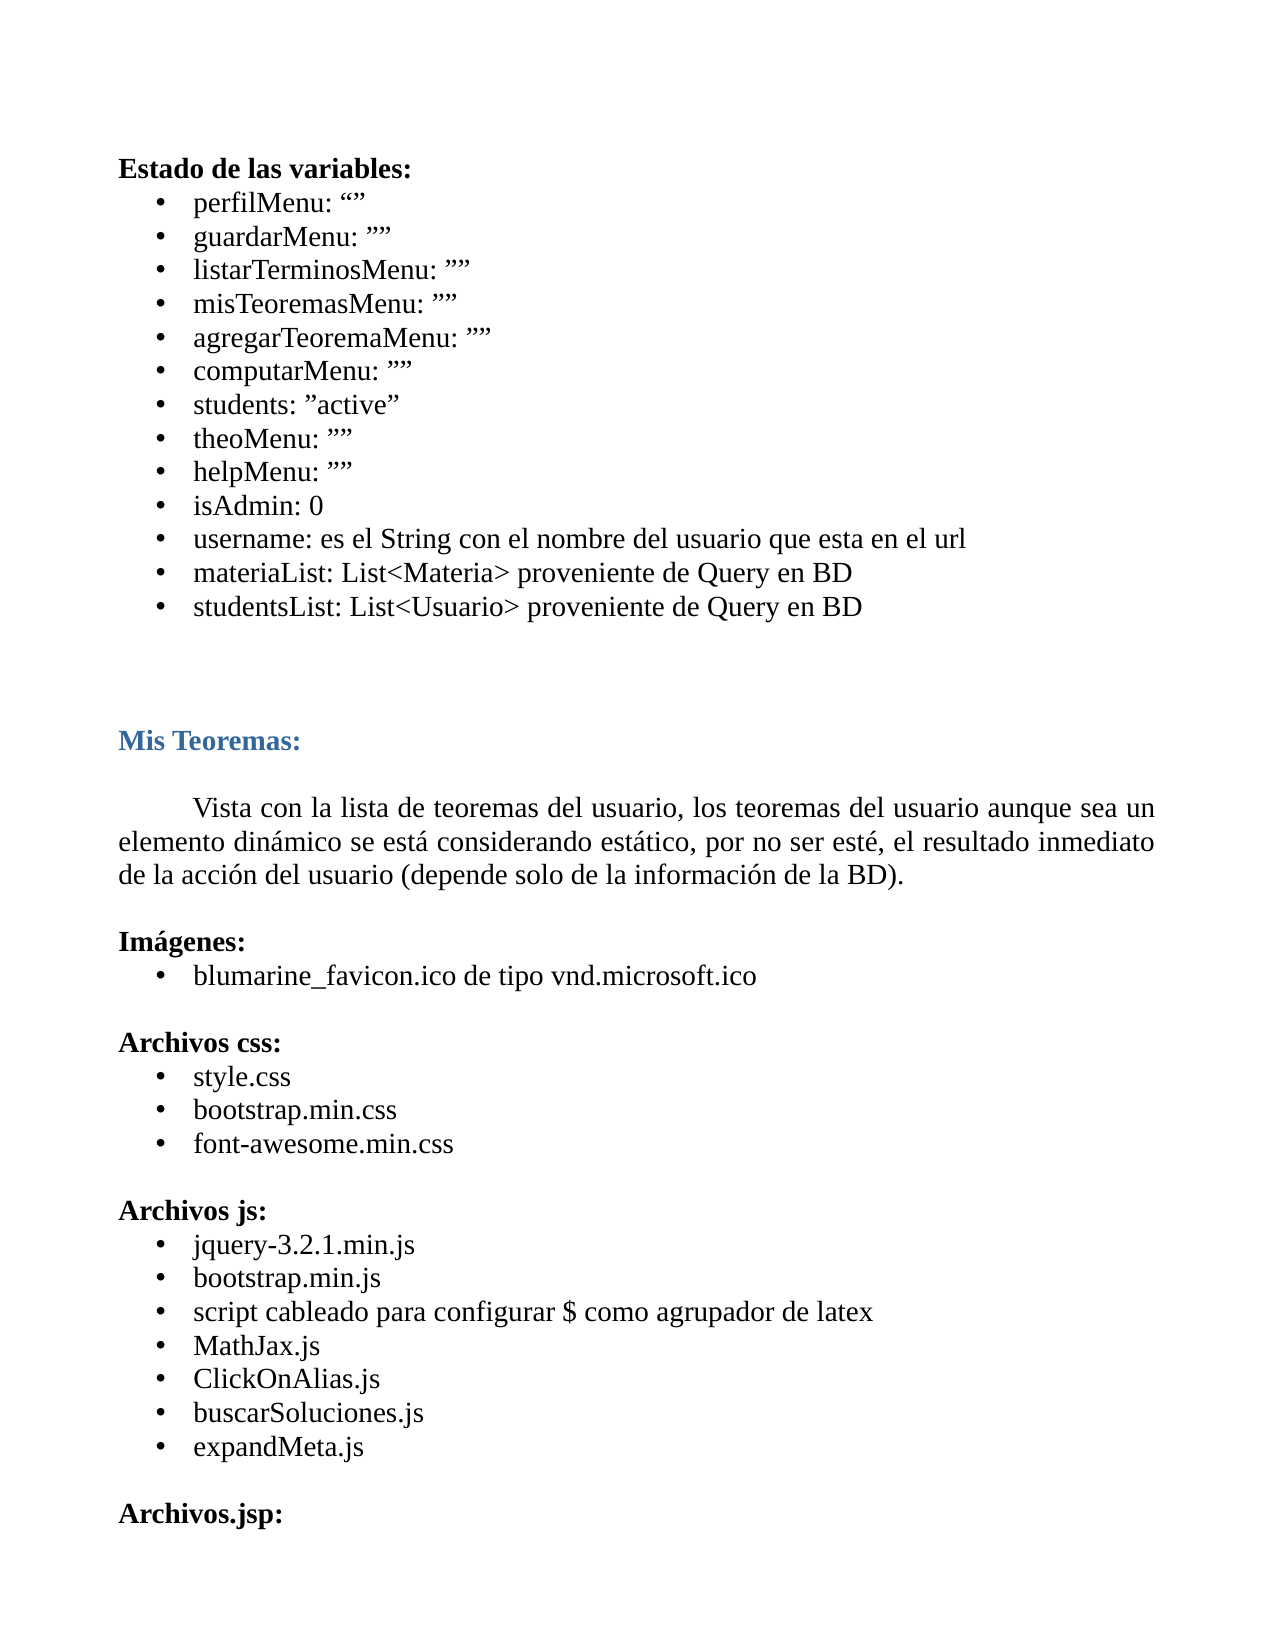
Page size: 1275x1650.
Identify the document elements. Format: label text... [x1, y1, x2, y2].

list misTeoremasMenu: ”” [156, 286, 1157, 320]
list ClickOnAlias.js [156, 1361, 1157, 1395]
text Vista con la lista de teoremas del usuario, los teoremas del usuario aunque sea un elemento dinámico se está considerando estático, por no ser esté, el resultado inmediato de la acción del usuario (depende solo de la información de la BD). [118, 790, 1157, 891]
list studentsList: List<Usuario> proveniente de Query en BD [156, 589, 1157, 623]
text Estado de las variables: [118, 152, 1157, 185]
text Imágenes: [118, 924, 1157, 958]
list blumarine_favicon.ico de tipo vnd.microsoft.ico [156, 958, 1157, 992]
list expandMeta.js [156, 1429, 1157, 1462]
list guardarMenu: ”” [156, 219, 1157, 252]
list listarTerminosMenu: ”” [156, 252, 1157, 286]
list agregarTeoremaMenu: ”” [156, 320, 1157, 353]
text Archivos css: [118, 1025, 1157, 1059]
list students: ”active” [156, 387, 1157, 421]
list perfilMenu: “” [156, 185, 1157, 219]
list bootstrap.min.css [156, 1092, 1157, 1126]
list script cableado para configurar $ como agrupador de latex [156, 1294, 1157, 1328]
list isAdmin: 0 [156, 488, 1157, 522]
list helpMenu: ”” [156, 454, 1157, 488]
list bootstrap.min.js [156, 1260, 1157, 1294]
list jquery-3.2.1.min.js [156, 1227, 1157, 1260]
list computarMenu: ”” [156, 353, 1157, 387]
list buscarSoluciones.js [156, 1395, 1157, 1429]
text Archivos.jsp: [118, 1496, 1157, 1529]
text Mis Teoremas: [118, 723, 1157, 757]
list username: es el String con el nombre del usuario que esta en el url [156, 522, 1157, 555]
list theoMenu: ”” [156, 421, 1157, 454]
text Archivos js: [118, 1193, 1157, 1227]
list materiaList: List<Materia> proveniente de Query en BD [156, 555, 1157, 589]
list MathJax.js [156, 1328, 1157, 1361]
list font-awesome.min.css [156, 1126, 1157, 1160]
list style.css [156, 1059, 1157, 1092]
